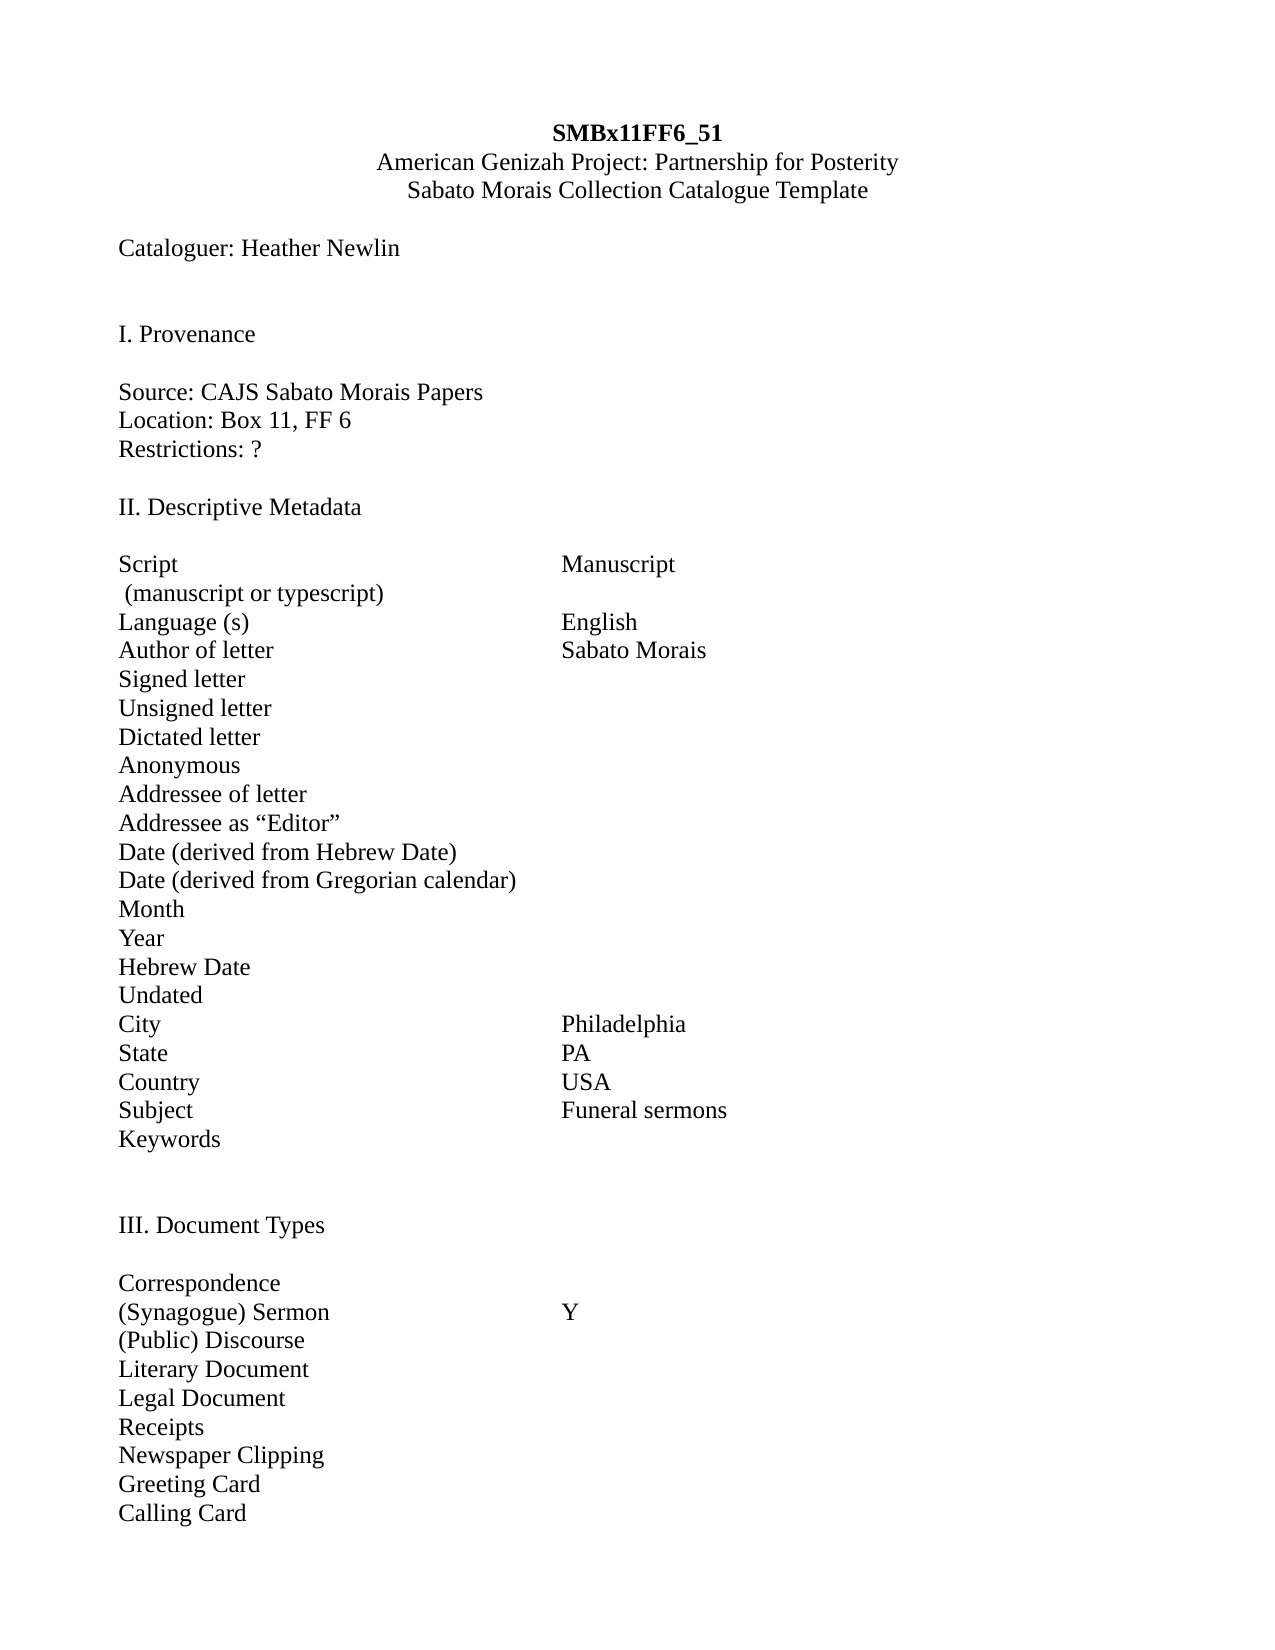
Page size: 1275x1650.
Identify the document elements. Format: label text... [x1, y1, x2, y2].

text Keywords [118, 1124, 1157, 1153]
text Country USA [118, 1067, 1157, 1096]
text State PA [118, 1038, 1157, 1067]
text Correspondence [118, 1268, 1157, 1297]
text Date (derived from Gregorian calendar) [118, 866, 1157, 894]
text Literary Document [118, 1354, 1157, 1383]
text I. Provenance [118, 319, 1157, 348]
text Language (s) English [118, 607, 1157, 636]
text Source: CAJS Sabato Morais Papers [118, 377, 1157, 406]
text Signed letter [118, 664, 1157, 693]
text (manuscript or typescript) [118, 578, 1157, 607]
text Month [118, 894, 1157, 923]
text Year [118, 923, 1157, 952]
text Location: Box 11, FF 6 [118, 406, 1157, 434]
text Restrictions: ? [118, 434, 1157, 463]
text Subject Funeral sermons [118, 1096, 1157, 1124]
text Legal Document [118, 1383, 1157, 1412]
text (Public) Discourse [118, 1326, 1157, 1354]
text Sabato Morais Collection Catalogue Template [118, 176, 1157, 204]
text Date (derived from Hebrew Date) [118, 837, 1157, 866]
text Undated [118, 981, 1157, 1009]
text Hebrew Date [118, 952, 1157, 981]
text Script Manuscript [118, 549, 1157, 578]
text Newspaper Clipping [118, 1441, 1157, 1469]
text Unsigned letter [118, 693, 1157, 722]
text Cataloguer: Heather Newlin [118, 233, 1157, 262]
text Anonymous [118, 751, 1157, 779]
text Calling Card [118, 1498, 1157, 1527]
text Author of letter Sabato Morais [118, 636, 1157, 664]
text Receipts [118, 1412, 1157, 1441]
text SMBx11FF6_51 [118, 118, 1157, 147]
text City Philadelphia [118, 1009, 1157, 1038]
text Dictated letter [118, 722, 1157, 751]
text American Genizah Project: Partnership for Posterity [118, 147, 1157, 176]
text III. Document Types [118, 1211, 1157, 1239]
text II. Descriptive Metadata [118, 492, 1157, 521]
text Addressee as “Editor” [118, 808, 1157, 837]
text (Synagogue) Sermon Y [118, 1297, 1157, 1326]
text Greeting Card [118, 1469, 1157, 1498]
text Addressee of letter [118, 779, 1157, 808]
